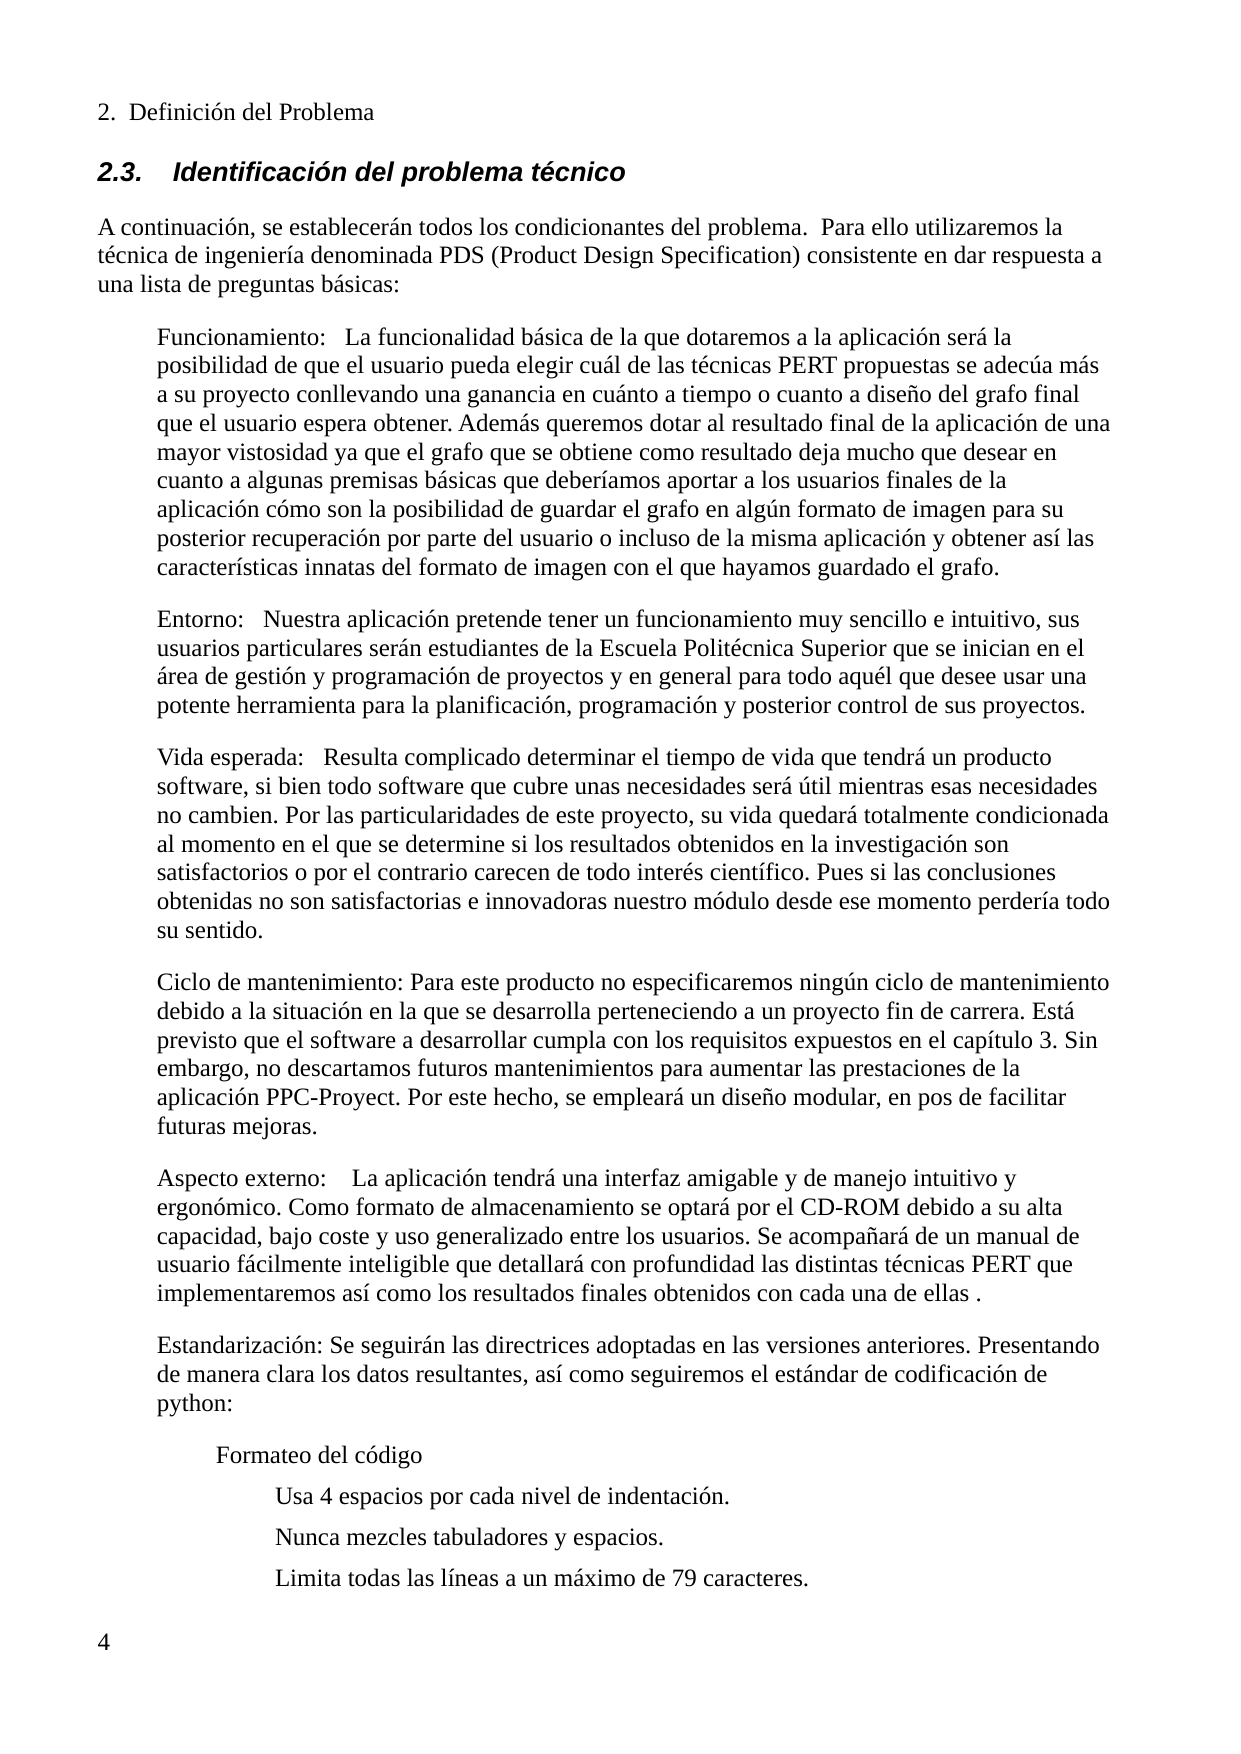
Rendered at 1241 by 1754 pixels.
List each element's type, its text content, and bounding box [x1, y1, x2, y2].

text Formateo del código [216, 1440, 1113, 1469]
list Funcionamiento: La funcionalidad básica de la que dotaremos a la aplicación será la posibilidad de que el usuario pueda elegir cuál de las técnicas PERT propuestas se adecúa más a su proyecto conllevando una ganancia en cuánto a tiempo o cuanto a diseño del grafo final que el usuario espera obtener. Además queremos dotar al resultado final de la aplicación de una mayor vistosidad ya que el grafo que se obtiene como resultado deja mucho que desear en cuanto a algunas premisas básicas que deberíamos aportar a los usuarios finales de la aplicación cómo son la posibilidad de guardar el grafo en algún formato de imagen para su posterior recuperación por parte del usuario o incluso de la misma aplicación y obtener así las características innatas del formato de imagen con el que hayamos guardado el grafo. [157, 322, 1113, 580]
list Entorno: Nuestra aplicación pretende tener un funcionamiento muy sencillo e intuitivo, sus usuarios particulares serán estudiantes de la Escuela Politécnica Superior que se inician en el área de gestión y programación de proyectos y en general para todo aquél que desee usar una potente herramienta para la planificación, programación y posterior control de sus proyectos. [157, 604, 1113, 719]
text Nunca mezcles tabuladores y espacios. [275, 1522, 1113, 1551]
list Aspecto externo: La aplicación tendrá una interfaz amigable y de manejo intuitivo y ergonómico. Como formato de almacenamiento se optará por el CD-ROM debido a su alta capacidad, bajo coste y uso generalizado entre los usuarios. Se acompañará de un manual de usuario fácilmente inteligible que detallará con profundidad las distintas técnicas PERT que implementaremos así como los resultados finales obtenidos con cada una de ellas . [157, 1163, 1113, 1307]
text Limita todas las líneas a un máximo de 79 caracteres. [275, 1563, 1113, 1592]
list Ciclo de mantenimiento: Para este producto no especificaremos ningún ciclo de mantenimiento debido a la situación en la que se desarrolla perteneciendo a un proyecto fin de carrera. Está previsto que el software a desarrollar cumpla con los requisitos expuestos en el capítulo 3. Sin embargo, no descartamos futuros mantenimientos para aumentar las prestaciones de la aplicación PPC-Proyect. Por este hecho, se empleará un diseño modular, en pos de facilitar futuras mejoras. [157, 967, 1113, 1140]
subtitle Identificación del problema técnico [97, 156, 1113, 187]
list Estandarización: Se seguirán las directrices adoptadas en las versiones anteriores. Presentando de manera clara los datos resultantes, así como seguiremos el estándar de codificación de python: [157, 1331, 1113, 1417]
list Vida esperada: Resulta complicado determinar el tiempo de vida que tendrá un producto software, si bien todo software que cubre unas necesidades será útil mientras esas necesidades no cambien. Por las particularidades de este proyecto, su vida quedará totalmente condicionada al momento en el que se determine si los resultados obtenidos en la investigación son satisfactorios o por el contrario carecen de todo interés científico. Pues si las conclusiones obtenidas no son satisfactorias e innovadoras nuestro módulo desde ese momento perdería todo su sentido. [157, 742, 1113, 944]
text A continuación, se establecerán todos los condicionantes del problema. Para ello utilizaremos la técnica de ingeniería denominada PDS (Product Design Specification) consistente en dar respuesta a una lista de preguntas básicas: [97, 212, 1113, 298]
text Usa 4 espacios por cada nivel de indentación. [275, 1481, 1113, 1509]
